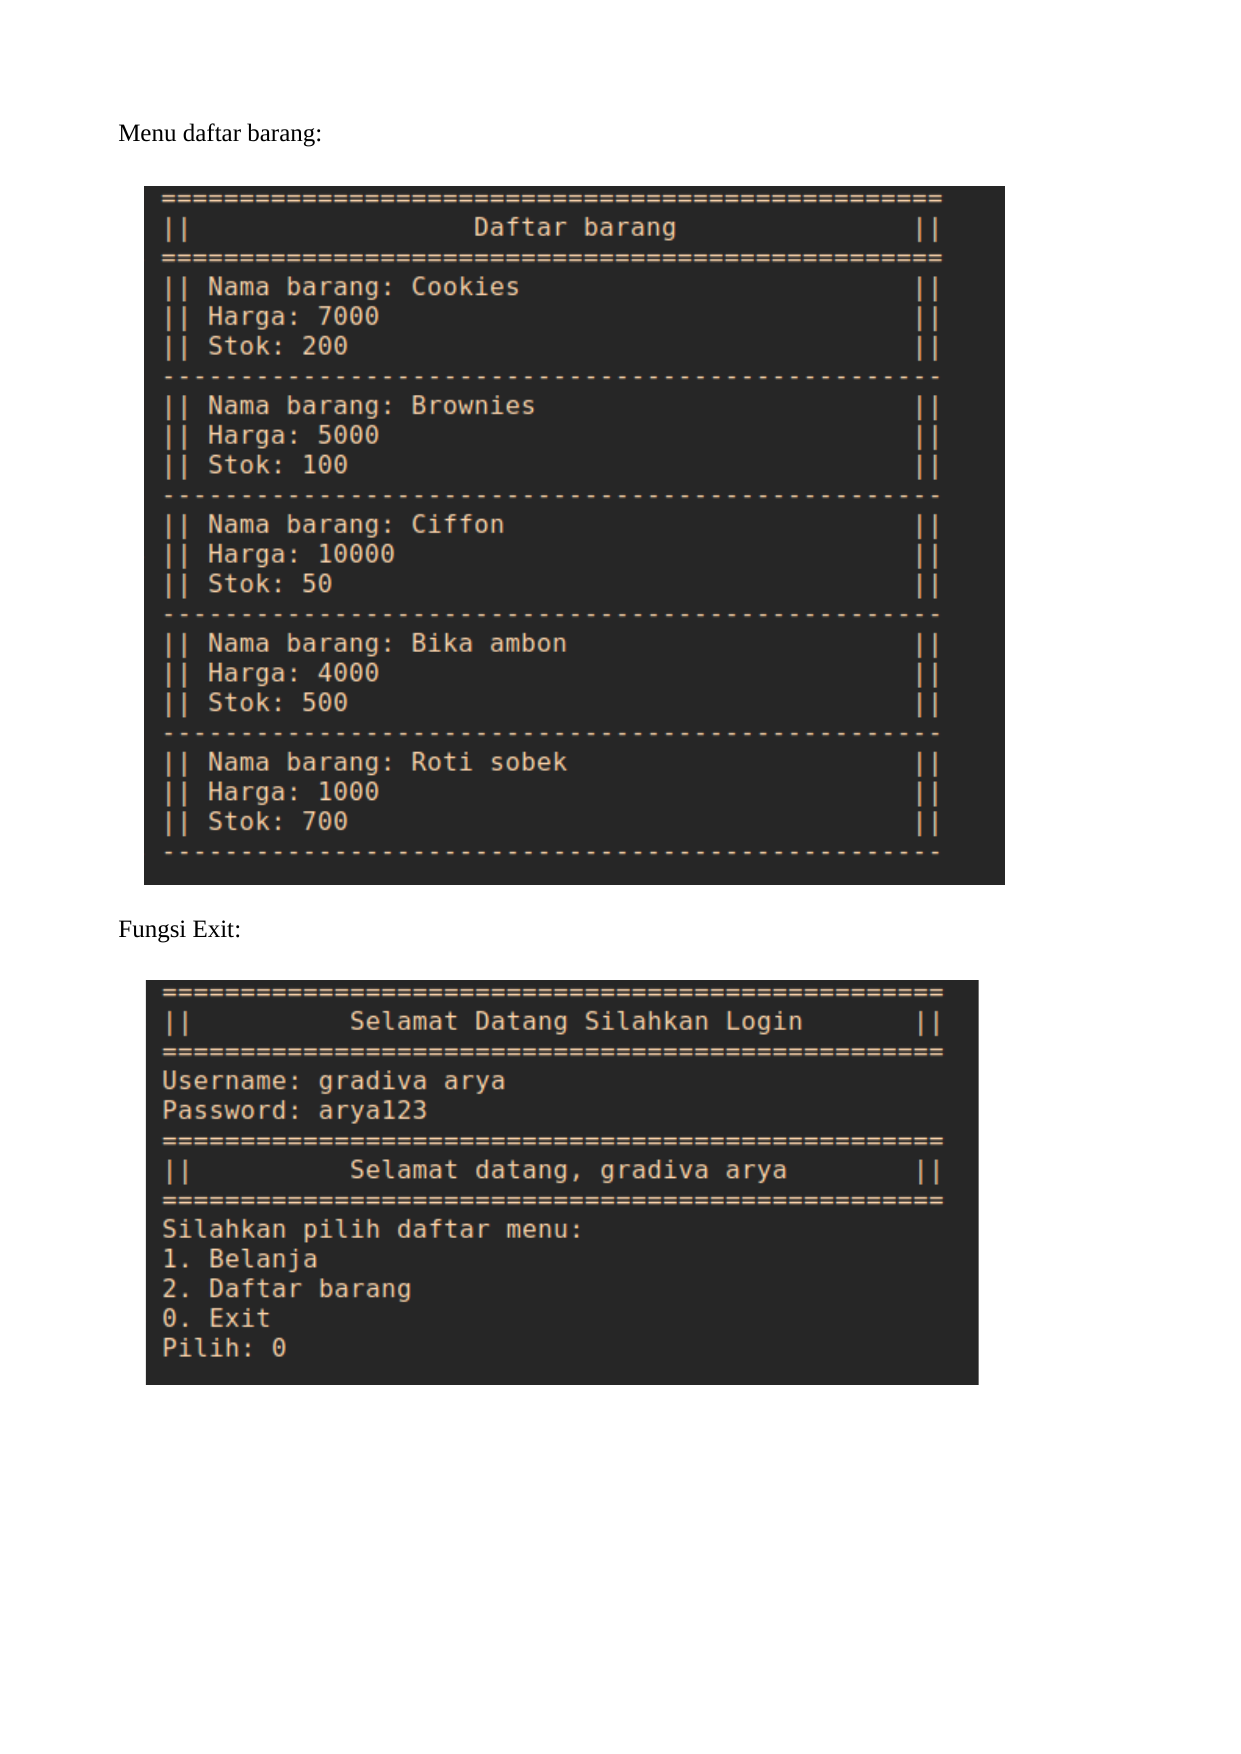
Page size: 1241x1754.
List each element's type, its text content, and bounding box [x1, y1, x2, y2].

text Menu daftar barang: [118, 118, 1122, 147]
picture [145, 980, 979, 1385]
text Fungsi Exit: [118, 914, 1122, 942]
picture [144, 186, 1005, 885]
